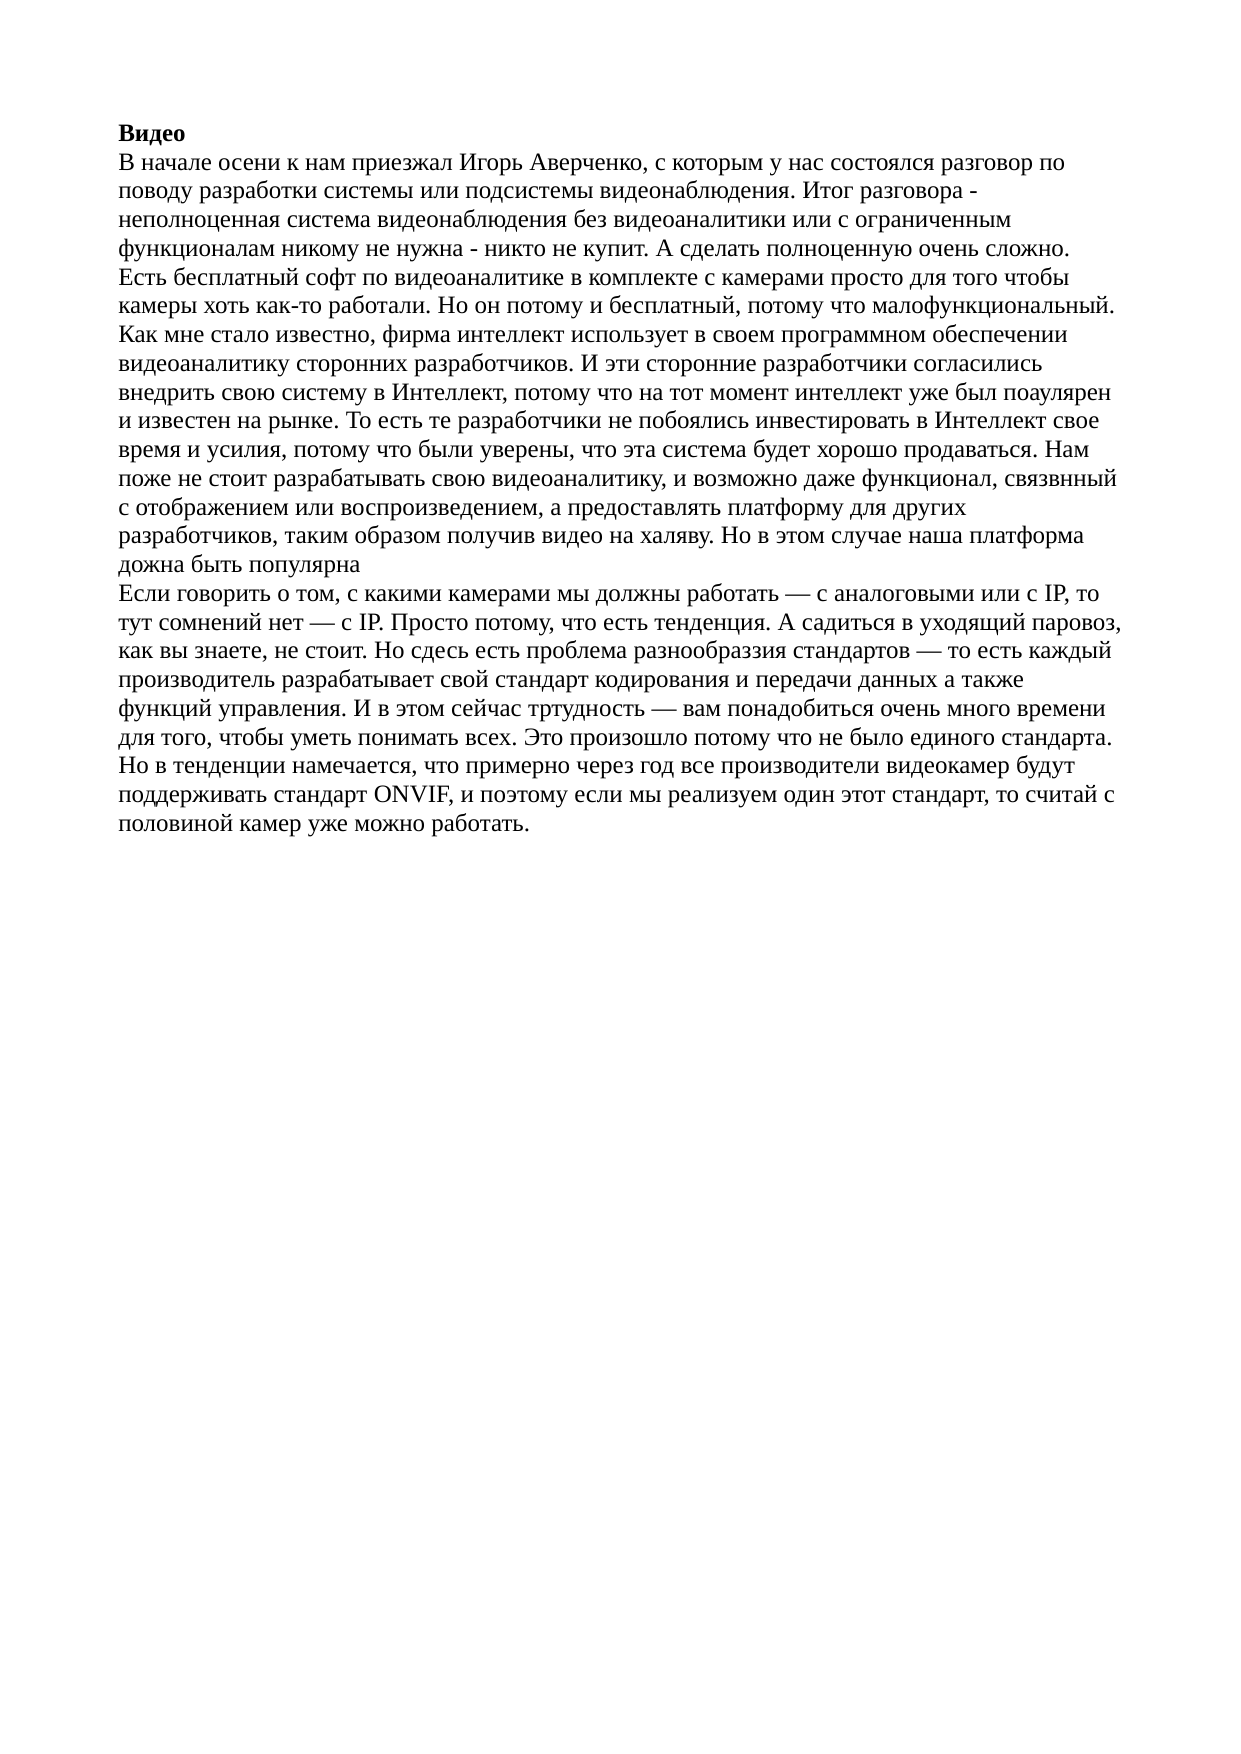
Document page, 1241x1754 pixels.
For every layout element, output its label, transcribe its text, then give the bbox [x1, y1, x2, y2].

text В начале осени к нам приезжал Игорь Аверченко, с которым у нас состоялся разговор по поводу разработки системы или подсистемы видеонаблюдения. Итог разговора - неполноценная система видеонаблюдения без видеоаналитики или с ограниченным функционалам никому не нужна - никто не купит. А сделать полноценную очень сложно. Есть бесплатный софт по видеоаналитике в комплекте с камерами просто для того чтобы камеры хоть как-то работали. Но он потому и бесплатный, потому что малофункциональный. [118, 147, 1122, 319]
text Видео [118, 118, 1122, 147]
text Как мне стало известно, фирма интеллект использует в своем программном обеспечении видеоаналитику сторонних разработчиков. И эти сторонние разработчики согласились внедрить свою систему в Интеллект, потому что на тот момент интеллект уже был поаулярен и известен на рынке. То есть те разработчики не побоялись инвестировать в Интеллект свое время и усилия, потому что были уверены, что эта система будет хорошо продаваться. Нам поже не стоит разрабатывать свою видеоаналитику, и возможно даже функционал, связвнный с отображением или воспроизведением, а предоставлять платформу для других разработчиков, таким образом получив видео на халяву. Но в этом случае наша платформа дожна быть популярна [118, 319, 1122, 578]
text Если говорить о том, с какими камерами мы должны работать — с аналоговыми или с IP, то тут сомнений нет — с IP. Просто потому, что есть тенденция. А садиться в уходящий паровоз, как вы знаете, не стоит. Но сдесь есть проблема разнообраззия стандартов — то есть каждый производитель разрабатывает свой стандарт кодирования и передачи данных а также функций управления. И в этом сейчас тртудность — вам понадобиться очень много времени для того, чтобы уметь понимать всех. Это произошло потому что не было единого стандарта. Но в тенденции намечается, что примерно через год все производители видеокамер будут поддерживать стандарт ONVIF, и поэтому если мы реализуем один этот стандарт, то считай с половиной камер уже можно работать. [118, 578, 1122, 837]
